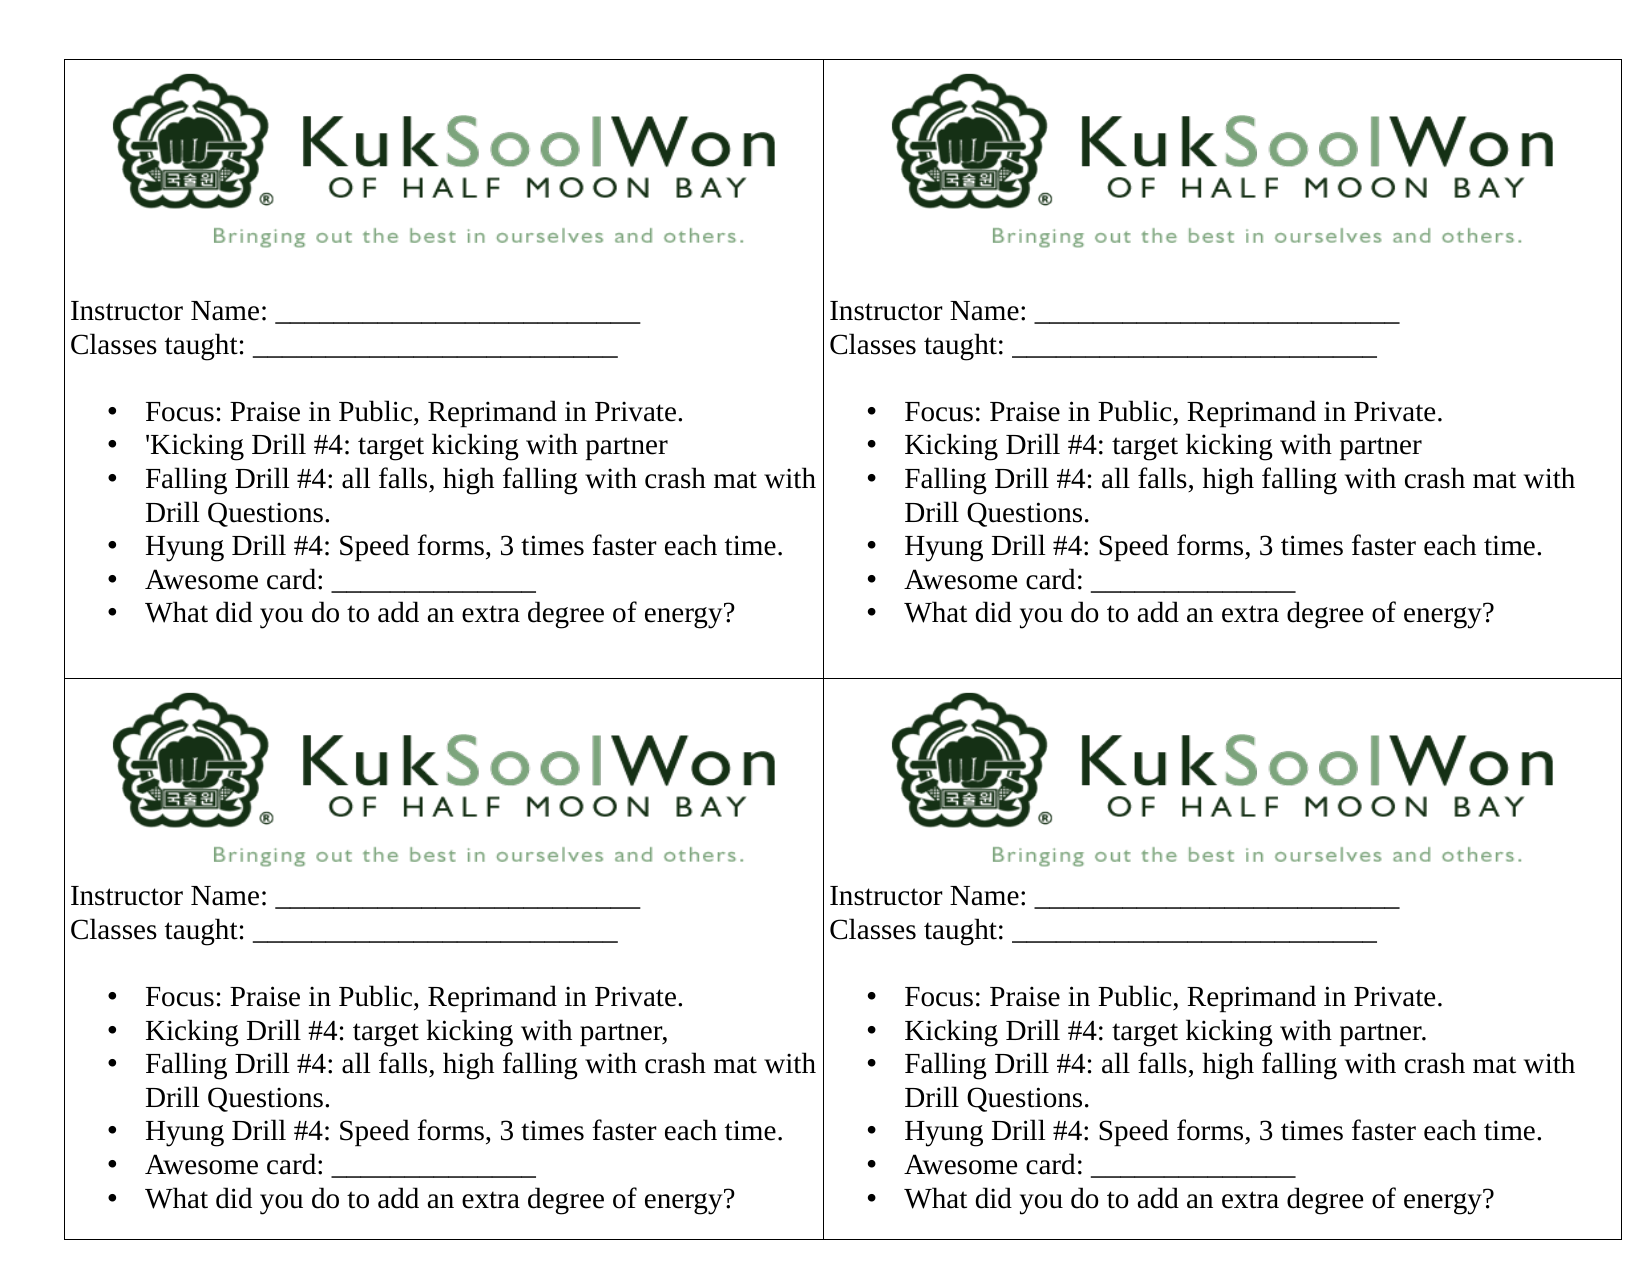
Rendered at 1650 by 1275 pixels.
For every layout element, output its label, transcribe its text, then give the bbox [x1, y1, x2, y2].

picture [97, 65, 791, 260]
table_cell Instructor Name: _________________________ Classes taught: _________________________ Focus: Praise in Public, Reprimand in Private. Kicking Drill #4: target kicking with partner, Falling Drill #4: all falls, high falling with crash mat with Drill Questions. Hyung Drill #4: Speed forms, 3 times faster each time. Awesome card: ______________ What did you do to add an extra degree of energy? [65, 879, 823, 1239]
table_cell [65, 679, 823, 878]
picture [876, 65, 1569, 260]
table_cell [824, 679, 1621, 878]
table_header Instructor Name: _________________________ Classes taught: _________________________ Focus: Praise in Public, Reprimand in Private. 'Kicking Drill #4: target kicking with partner Falling Drill #4: all falls, high falling with crash mat with Drill Questions. Hyung Drill #4: Speed forms, 3 times faster each time. Awesome card: ______________ What did you do to add an extra degree of energy? [65, 60, 823, 678]
table_cell Instructor Name: _________________________ Classes taught: _________________________ Focus: Praise in Public, Reprimand in Private. Kicking Drill #4: target kicking with partner. Falling Drill #4: all falls, high falling with crash mat with Drill Questions. Hyung Drill #4: Speed forms, 3 times faster each time. Awesome card: ______________ What did you do to add an extra degree of energy? [824, 879, 1621, 1239]
table_header Instructor Name: _________________________ Classes taught: _________________________ Focus: Praise in Public, Reprimand in Private. Kicking Drill #4: target kicking with partner Falling Drill #4: all falls, high falling with crash mat with Drill Questions. Hyung Drill #4: Speed forms, 3 times faster each time. Awesome card: ______________ What did you do to add an extra degree of energy? [824, 60, 1621, 678]
picture [876, 683, 1569, 879]
picture [97, 683, 791, 879]
